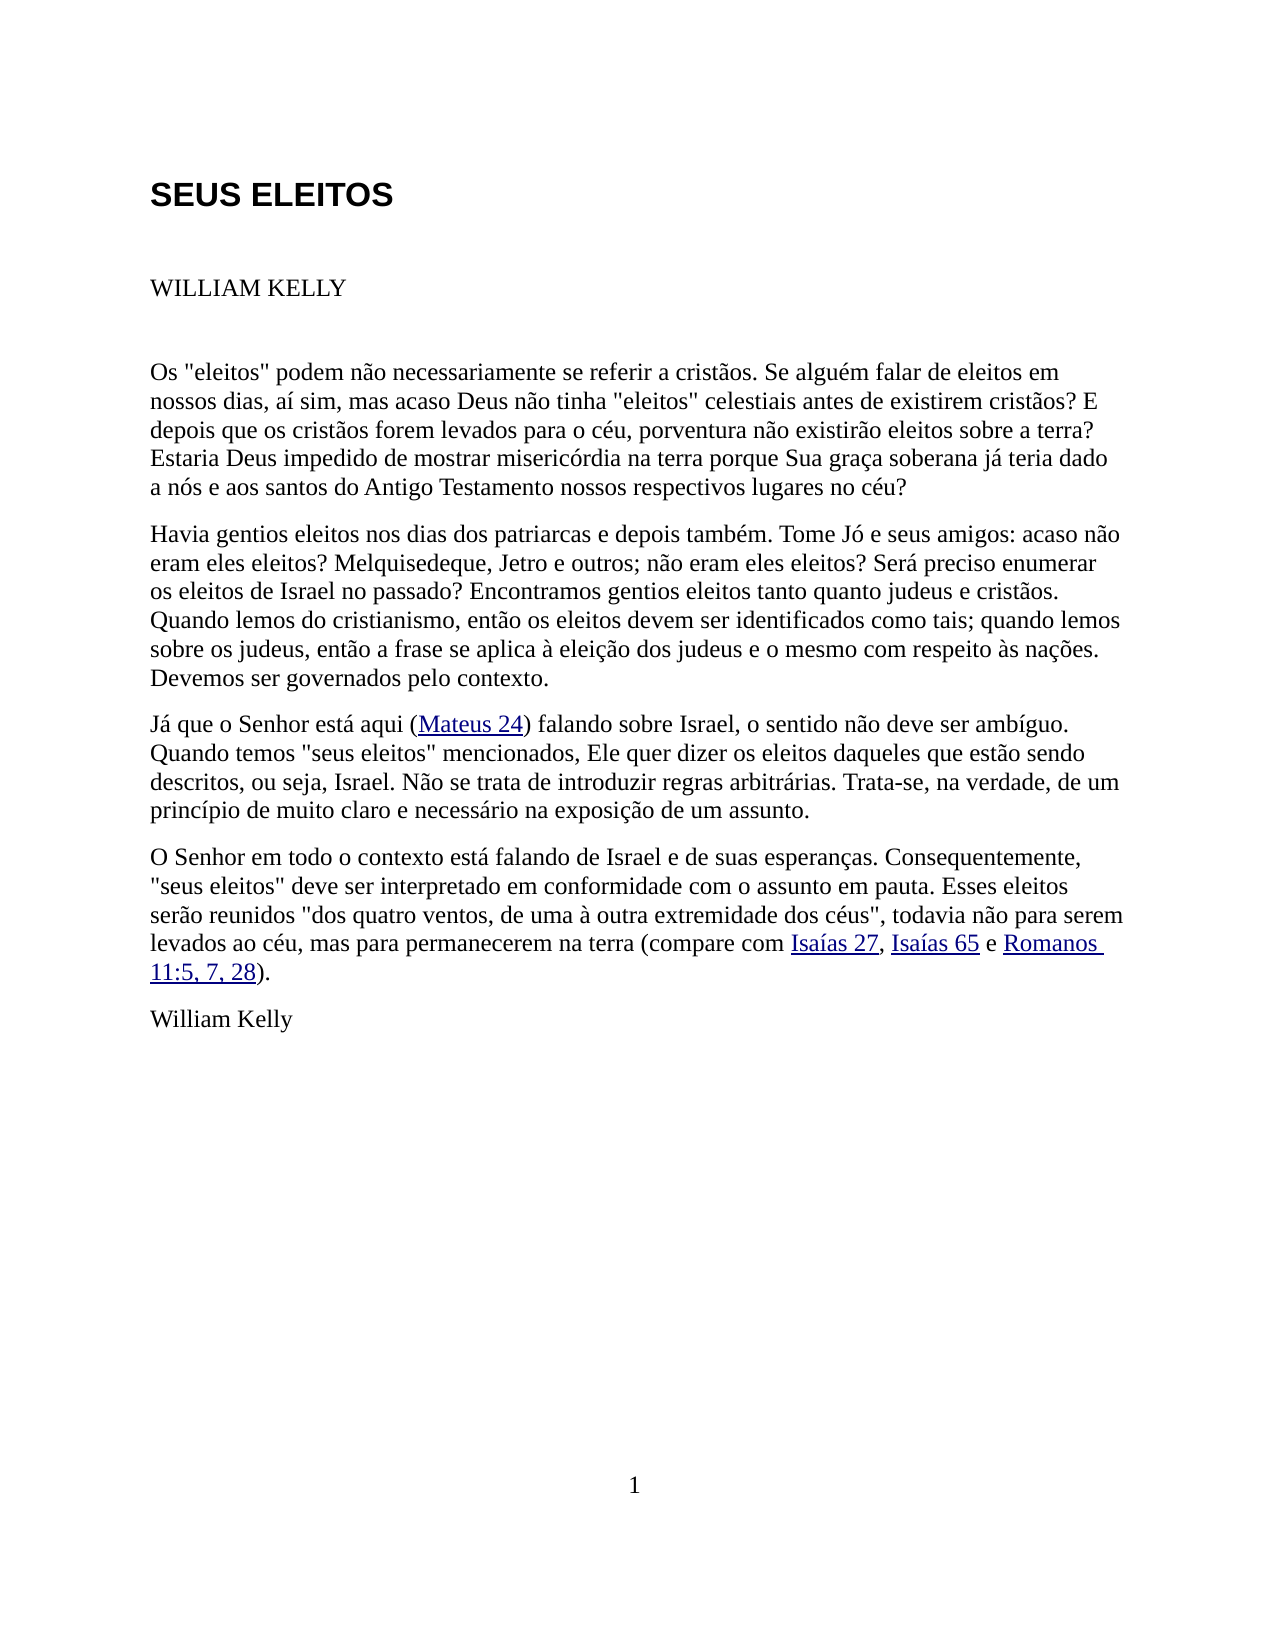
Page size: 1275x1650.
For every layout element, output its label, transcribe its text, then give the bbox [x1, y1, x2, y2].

text WILLIAM KELLY [150, 273, 1125, 302]
text Havia gentios eleitos nos dias dos patriarcas e depois também. Tome Jó e seus amigos: acaso não eram eles eleitos? Melquisedeque, Jetro e outros; não eram eles eleitos? Será preciso enumerar os eleitos de Israel no passado? Encontramos gentios eleitos tanto quanto judeus e cristãos. Quando lemos do cristianismo, então os eleitos devem ser identificados como tais; quando lemos sobre os judeus, então a frase se aplica à eleição dos judeus e o mesmo com respeito às nações. Devemos ser governados pelo contexto. [150, 519, 1125, 691]
subtitle SEUS ELEITOS [150, 175, 1125, 214]
text O Senhor em todo o contexto está falando de Israel e de suas esperanças. Consequentemente, "seus eleitos" deve ser interpretado em conformidade com o assunto em pauta. Esses eleitos serão reunidos "dos quatro ventos, de uma à outra extremidade dos céus", todavia não para serem levados ao céu, mas para permanecerem na terra (compare com Isaías 27, Isaías 65 e Romanos 11:5, 7, 28). [150, 842, 1125, 986]
text Já que o Senhor está aqui (Mateus 24) falando sobre Israel, o sentido não deve ser ambíguo. Quando temos "seus eleitos" mencionados, Ele quer dizer os eleitos daqueles que estão sendo descritos, ou seja, Israel. Não se trata de introduzir regras arbitrárias. Trata-se, na verdade, de um princípio de muito claro e necessário na exposição de um assunto. [150, 709, 1125, 824]
text William Kelly [150, 1004, 1125, 1033]
text Os "eleitos" podem não necessariamente se referir a cristãos. Se alguém falar de eleitos em nossos dias, aí sim, mas acaso Deus não tinha "eleitos" celestiais antes de existirem cristãos? E depois que os cristãos forem levados para o céu, porventura não existirão eleitos sobre a terra? Estaria Deus impedido de mostrar misericórdia na terra porque Sua graça soberana já teria dado a nós e aos santos do Antigo Testamento nossos respectivos lugares no céu? [150, 357, 1125, 501]
